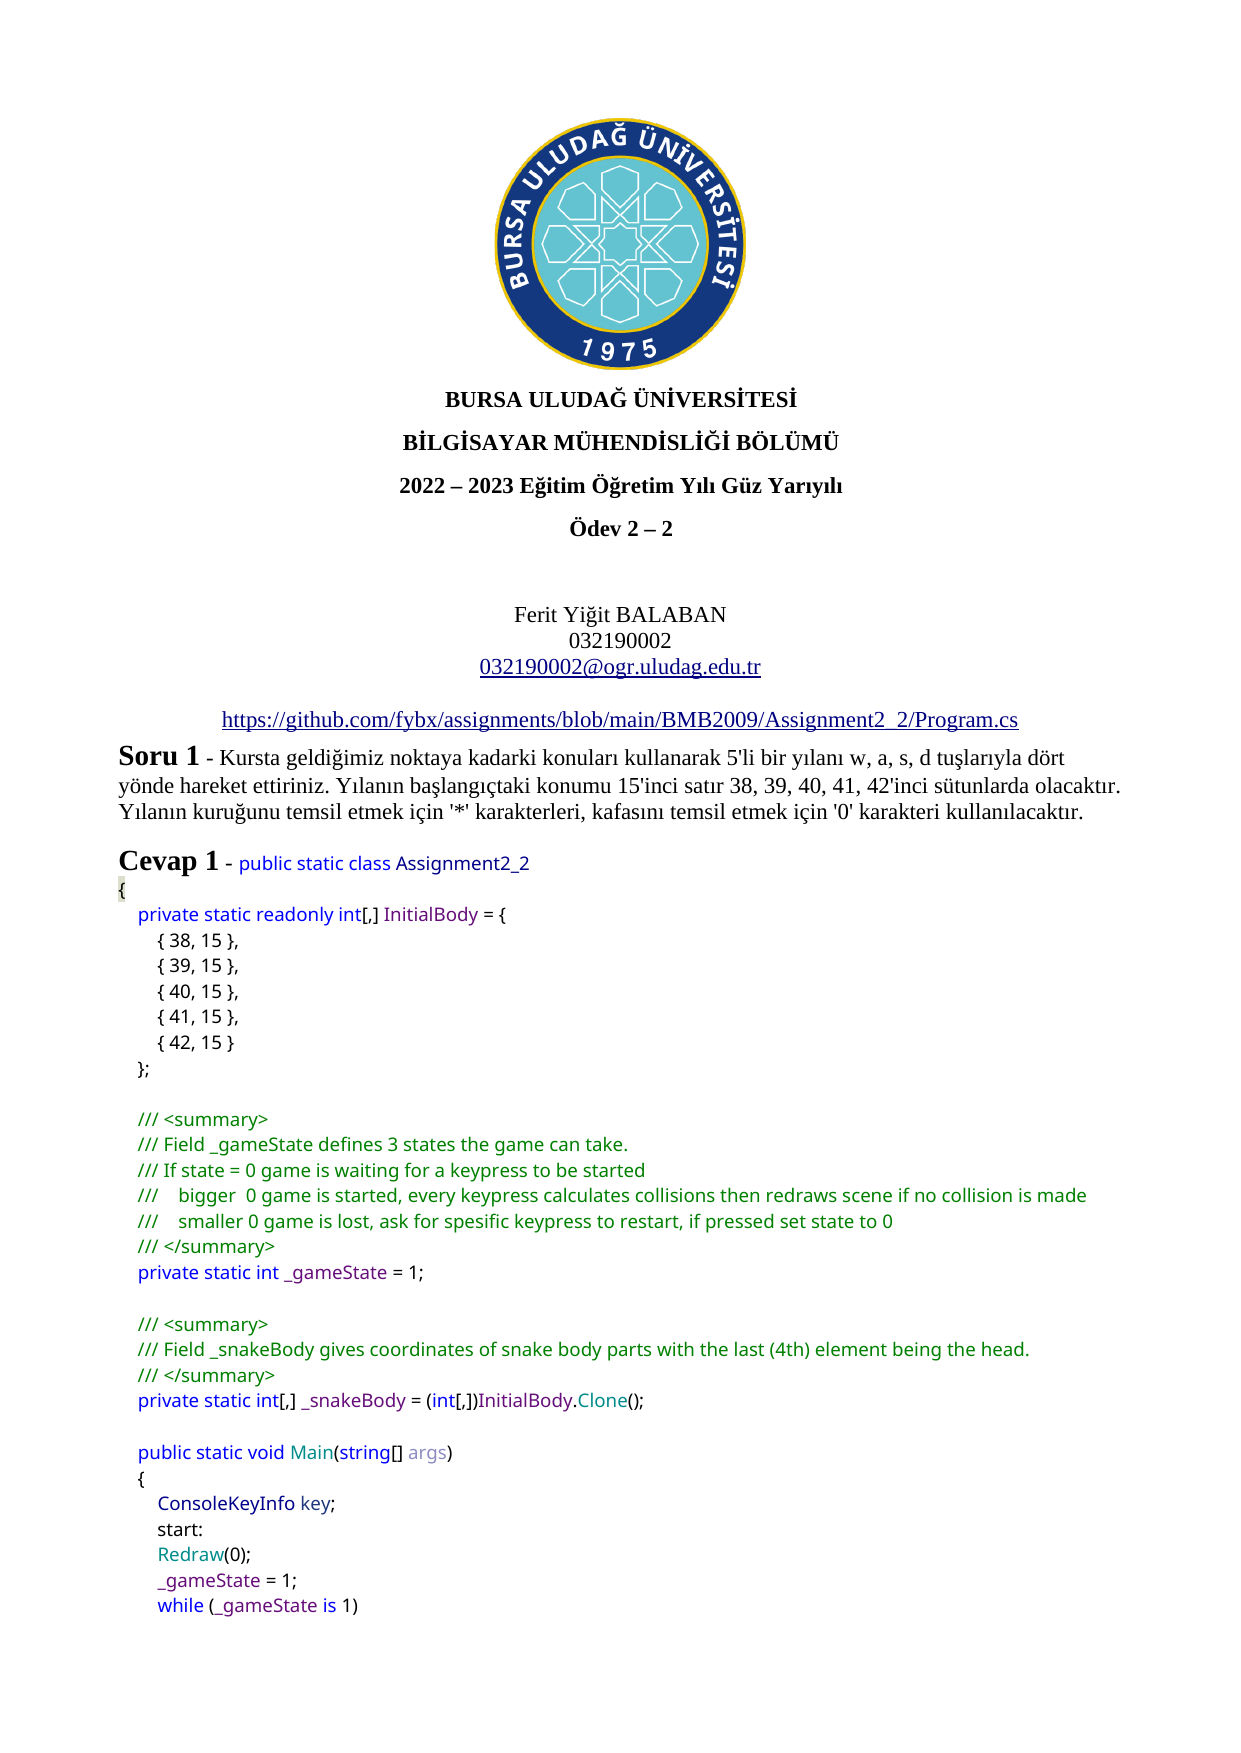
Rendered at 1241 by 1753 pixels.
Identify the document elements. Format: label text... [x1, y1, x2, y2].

text Cevap 1 - public static class Assignment2_2 { private static readonly int[,] InitialBody = { { 38, 15 }, { 39, 15 }, { 40, 15 }, { 41, 15 }, { 42, 15 } }; /// <summary> /// Field _gameState defines 3 states the game can take. /// If state = 0 game is waiting for a keypress to be started /// bigger 0 game is started, every keypress calculates collisions then redraws scene if no collision is made /// smaller 0 game is lost, ask for spesific keypress to restart, if pressed set state to 0 /// </summary> private static int _gameState = 1; /// <summary> /// Field _snakeBody gives coordinates of snake body parts with the last (4th) element being the head. /// </summary> private static int[,] _snakeBody = (int[,])InitialBody.Clone(); public static void Main(string[] args) { ConsoleKeyInfo key; start: Redraw(0); _gameState = 1; while (_gameState is 1) [118, 843, 1122, 1618]
text https://github.com/fybx/assignments/blob/main/BMB2009/Assignment2_2/Program.cs [118, 706, 1122, 732]
text BURSA ULUDAĞ ÜNİVERSİTESİ BİLGİSAYAR MÜHENDİSLİĞİ BÖLÜMÜ 2022 – 2023 Eğitim Öğretim Yılı Güz Yarıyılı Ödev 2 – 2 [381, 118, 861, 541]
text 032190002 [118, 627, 1122, 653]
text 032190002@ogr.uludag.edu.tr [118, 653, 1122, 680]
text Soru 1 - Kursta geldiğimiz noktaya kadarki konuları kullanarak 5'li bir yılanı w, a, s, d tuşlarıyla dört yönde hareket ettiriniz. Yılanın başlangıçtaki konumu 15'inci satır 38, 39, 40, 41, 42'inci sütunlarda olacaktır. Yılanın kuruğunu temsil etmek için '*' karakterleri, kafasını temsil etmek için '0' karakteri kullanılacaktır. [118, 738, 1122, 824]
picture [494, 118, 746, 370]
text Ferit Yiğit BALABAN [118, 601, 1122, 627]
